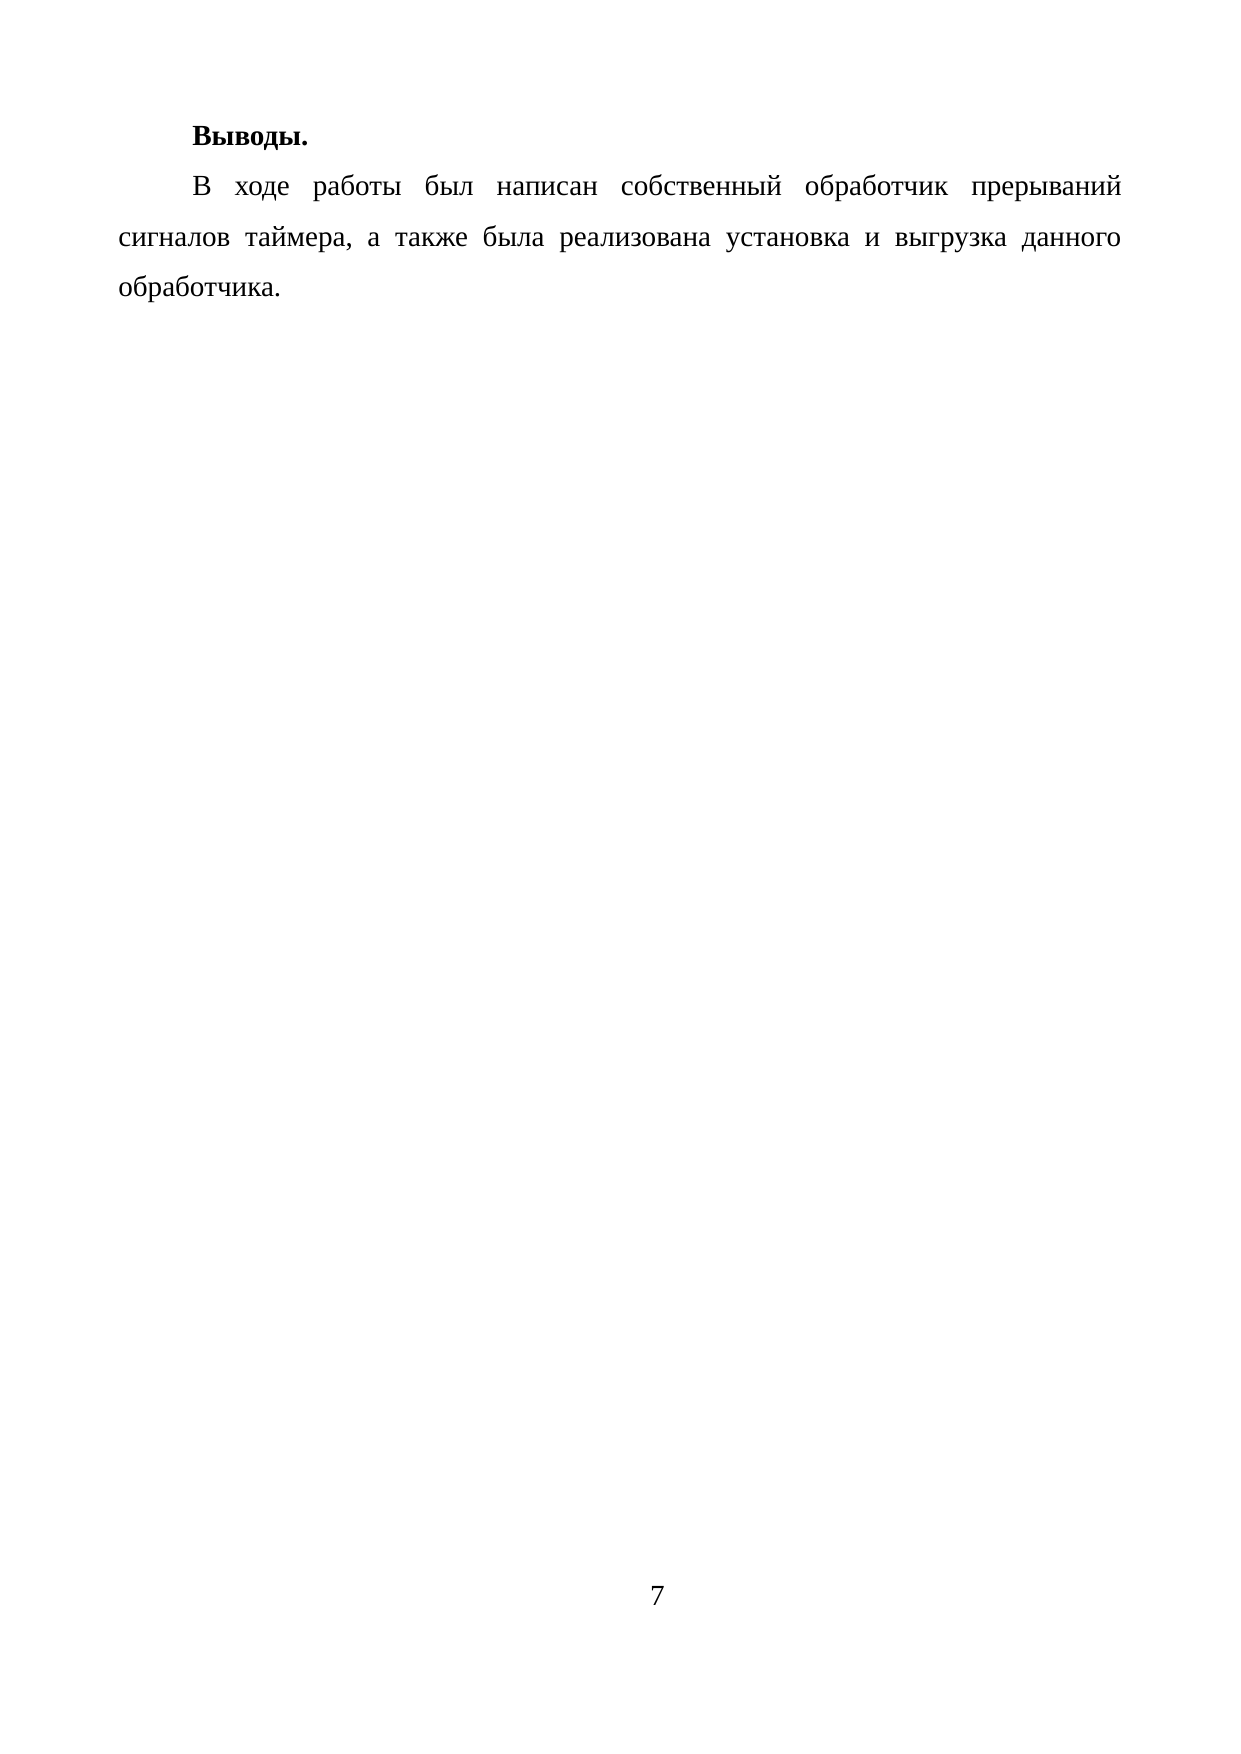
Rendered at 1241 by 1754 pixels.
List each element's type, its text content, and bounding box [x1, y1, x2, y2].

subtitle Выводы. [118, 118, 1122, 152]
text В ходе работы был написан собственный обработчик прерываний сигналов таймера, а также была реализована установка и выгрузка данного обработчика. [118, 168, 1122, 303]
